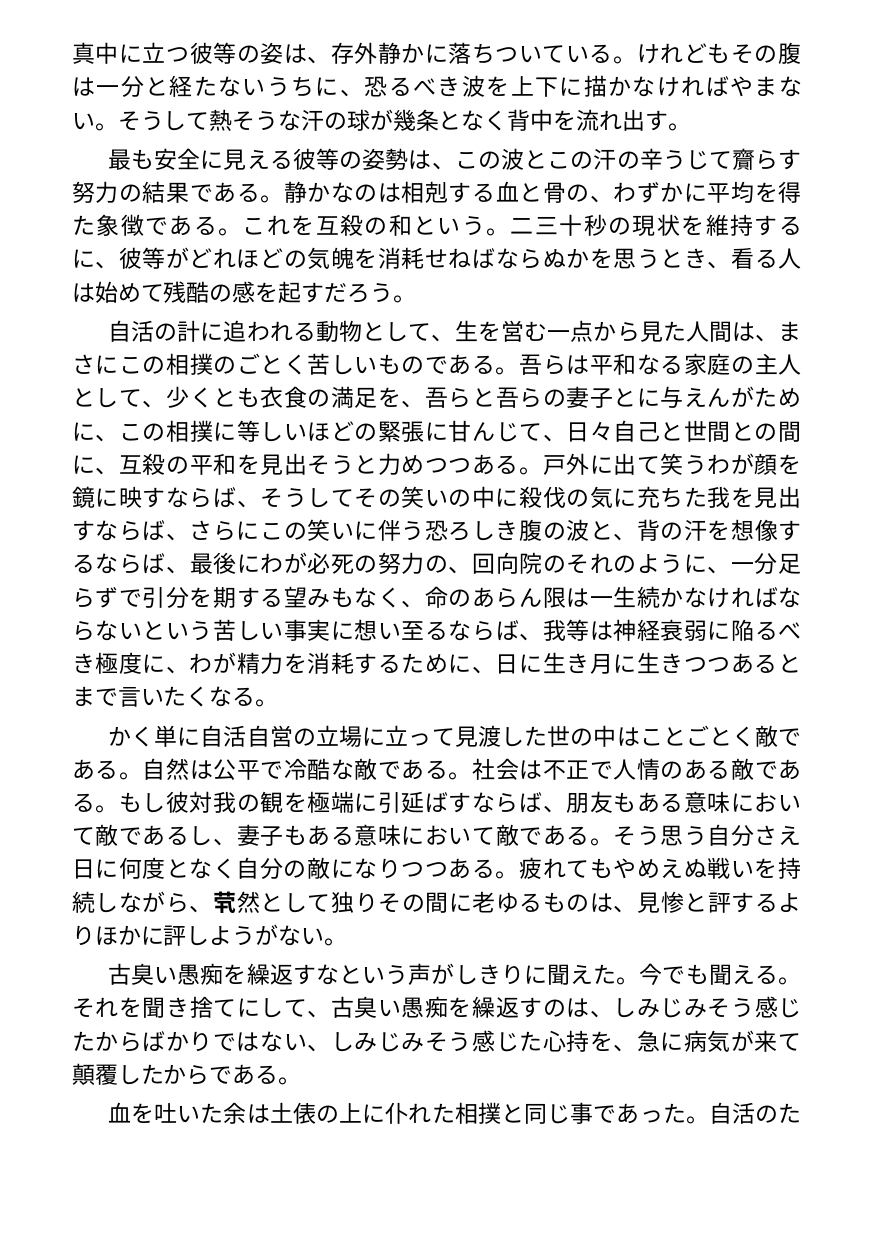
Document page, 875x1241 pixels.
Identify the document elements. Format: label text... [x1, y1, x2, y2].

text 古臭い愚痴を繰返すなという声がしきりに聞えた。今でも聞える。それを聞き捨てにして、古臭い愚痴を繰返すのは、しみじみそう感じたからばかりではない、しみじみそう感じた心持を、急に病気が来て顛覆したからである。 [72, 957, 802, 1090]
text 血を吐いた余は土俵の上に仆れた相撲と同じ事であった。自活のた [72, 1096, 802, 1129]
text かく単に自活自営の立場に立って見渡した世の中はことごとく敵である。自然は公平で冷酷な敵である。社会は不正で人情のある敵である。もし彼対我の観を極端に引延ばすならば、朋友もある意味において敵であるし、妻子もある意味において敵である。そう思う自分さえ日に何度となく自分の敵になりつつある。疲れてもやめえぬ戦いを持続しながら、茕然として独りその間に老ゆるものは、見惨と評するよりほかに評しようがない。 [72, 718, 802, 951]
text 真中に立つ彼等の姿は、存外静かに落ちついている。けれどもその腹は一分と経たないうちに、恐るべき波を上下に描かなければやまない。そうして熱そうな汗の球が幾条となく背中を流れ出す。 [72, 36, 802, 136]
text 自活の計に追われる動物として、生を営む一点から見た人間は、まさにこの相撲のごとく苦しいものである。吾らは平和なる家庭の主人として、少くとも衣食の満足を、吾らと吾らの妻子とに与えんがために、この相撲に等しいほどの緊張に甘んじて、日々自己と世間との間に、互殺の平和を見出そうと力めつつある。戸外に出て笑うわが顔を鏡に映すならば、そうしてその笑いの中に殺伐の気に充ちた我を見出すならば、さらにこの笑いに伴う恐ろしき腹の波と、背の汗を想像するならば、最後にわが必死の努力の、回向院のそれのように、一分足らずで引分を期する望みもなく、命のあらん限は一生続かなければならないという苦しい事実に想い至るならば、我等は神経衰弱に陥るべき極度に、わが精力を消耗するために、日に生き月に生きつつあるとまで言いたくなる。 [72, 314, 802, 712]
text 最も安全に見える彼等の姿勢は、この波とこの汗の辛うじて齎らす努力の結果である。静かなのは相剋する血と骨の、わずかに平均を得た象徴である。これを互殺の和という。二三十秒の現状を維持するに、彼等がどれほどの気魄を消耗せねばならぬかを思うとき、看る人は始めて残酷の感を起すだろう。 [72, 142, 802, 308]
